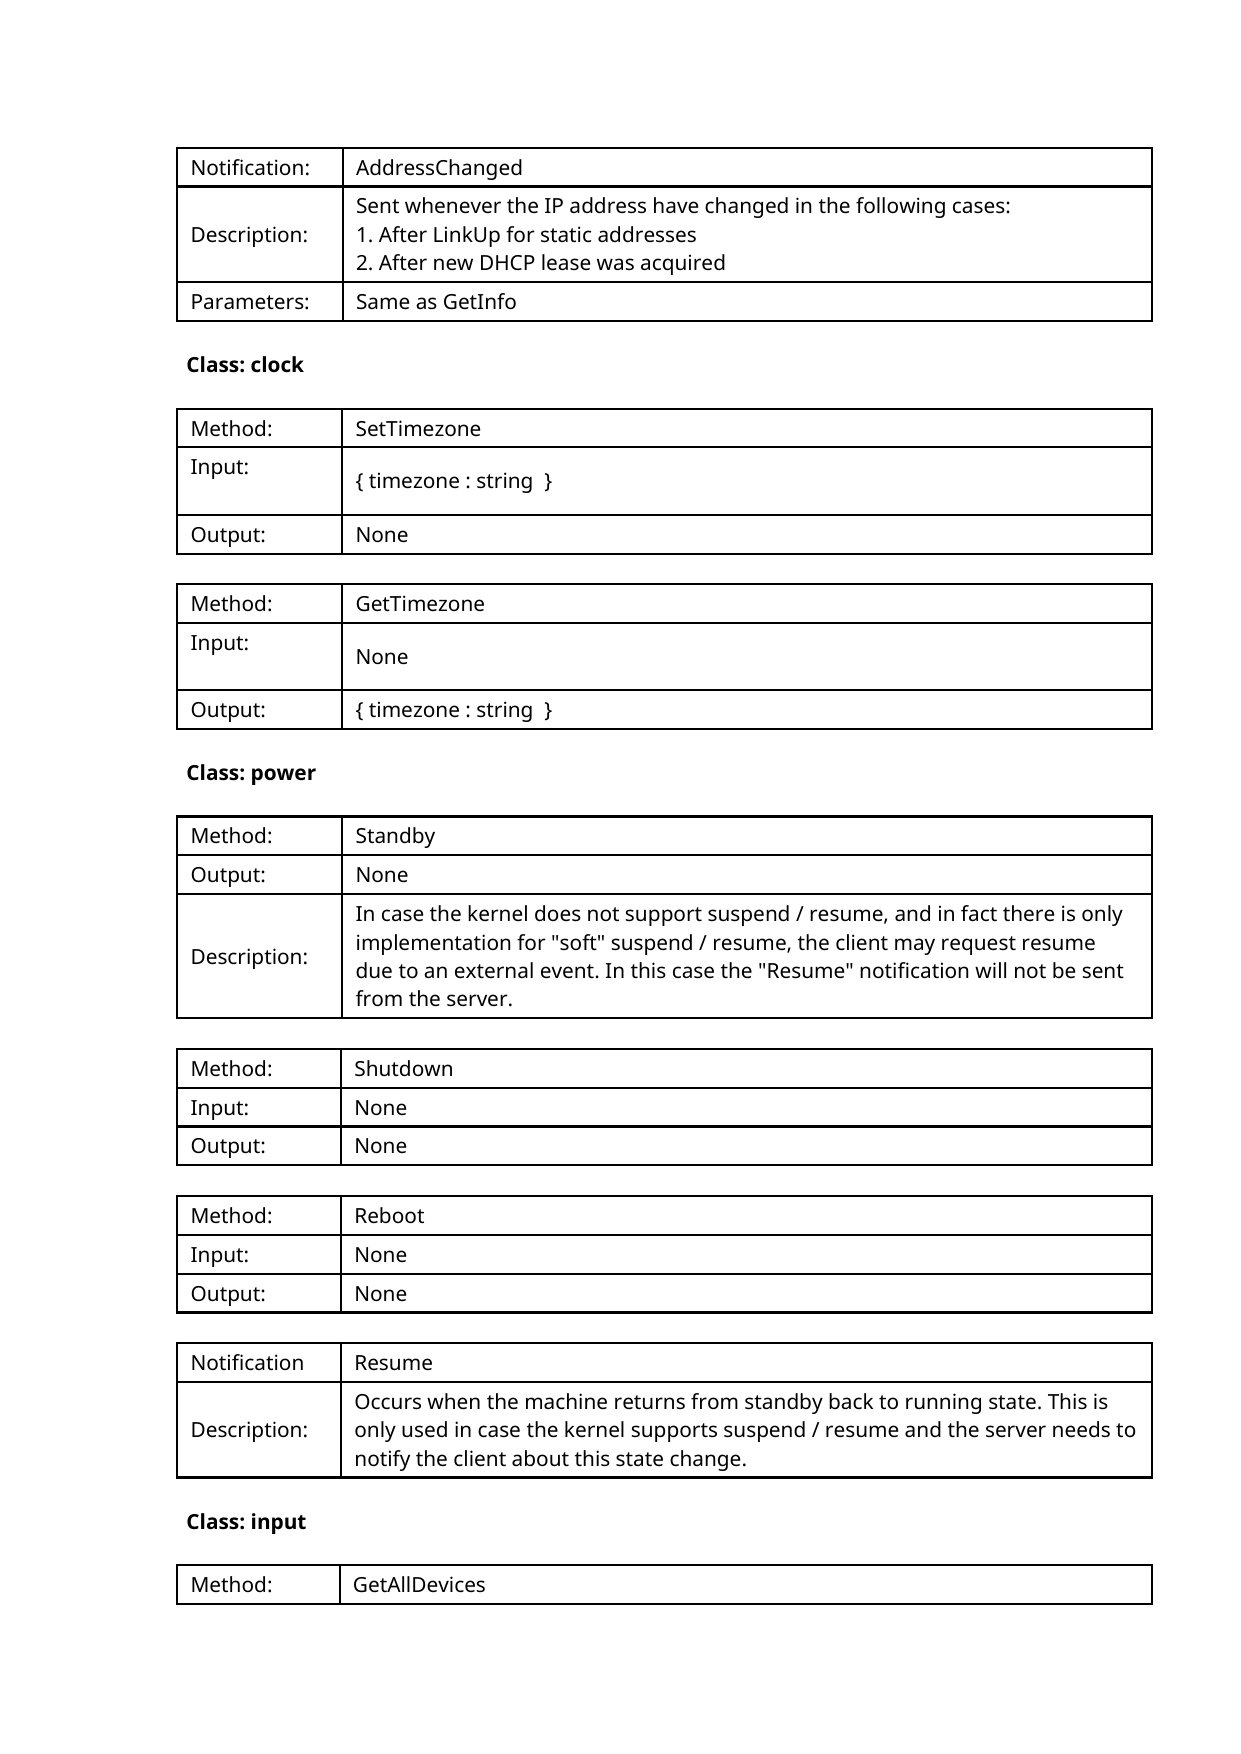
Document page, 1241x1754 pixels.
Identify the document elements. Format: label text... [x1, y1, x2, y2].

table_cell Parameters: [178, 283, 342, 320]
table_cell Description: [178, 895, 341, 1017]
table_header GetTimezone [343, 585, 1151, 622]
table_cell None [343, 624, 1151, 689]
table_cell Input: [178, 1236, 340, 1272]
table_header Notification [178, 1344, 340, 1381]
table_cell None [342, 1089, 1151, 1125]
table_cell Output: [178, 1275, 340, 1311]
table_cell None [343, 516, 1151, 552]
table_cell Input: [178, 448, 341, 513]
table_cell None [342, 1275, 1151, 1311]
table_header Method: [178, 410, 341, 446]
table_cell None [342, 1236, 1151, 1272]
table_header GetAllDevices [341, 1566, 1151, 1603]
table_cell Same as GetInfo [344, 283, 1151, 320]
text Class: clock [304, 351, 1143, 379]
table_cell Output: [178, 856, 341, 893]
table_header Standby [343, 818, 1151, 854]
table_cell { timezone : string } [343, 691, 1151, 728]
table_header AddressChanged [344, 149, 1151, 185]
table_header Method: [178, 1050, 340, 1087]
table_header SetTimezone [343, 410, 1151, 446]
text Class: power [186, 758, 1143, 787]
table_header Shutdown [342, 1050, 1151, 1087]
table_cell Output: [178, 691, 341, 728]
table_header Notification: [178, 149, 342, 185]
table_cell Input: [178, 1089, 340, 1125]
table_cell In case the kernel does not support suspend / resume, and in fact there is only implementation for "soft" suspend / resume, the client may request resume due to an external event. In this case the "Resume" notification will not be sent from the server. [343, 895, 1151, 1017]
table_cell Description: [178, 188, 342, 281]
table_header Resume [342, 1344, 1151, 1381]
table_cell None [342, 1128, 1151, 1164]
table_cell { timezone : string } [343, 448, 1151, 513]
table_header Method: [178, 1197, 340, 1234]
table_header Method: [178, 818, 341, 854]
table_cell Input: [178, 624, 341, 689]
text Class: input [306, 1507, 1143, 1535]
table_cell Output: [178, 516, 341, 552]
table_header Reboot [342, 1197, 1151, 1234]
table_cell None [343, 856, 1151, 893]
table_header Method: [178, 585, 341, 622]
table_cell Occurs when the machine returns from standby back to running state. This is only used in case the kernel supports suspend / resume and the server needs to notify the client about this state change. [342, 1383, 1151, 1476]
table_cell Output: [178, 1128, 340, 1164]
table_cell Sent whenever the IP address have changed in the following cases: 1. After LinkUp for static addresses 2. After new DHCP lease was acquired [344, 188, 1151, 281]
table_cell Description: [178, 1383, 340, 1476]
table_header Method: [178, 1566, 339, 1603]
